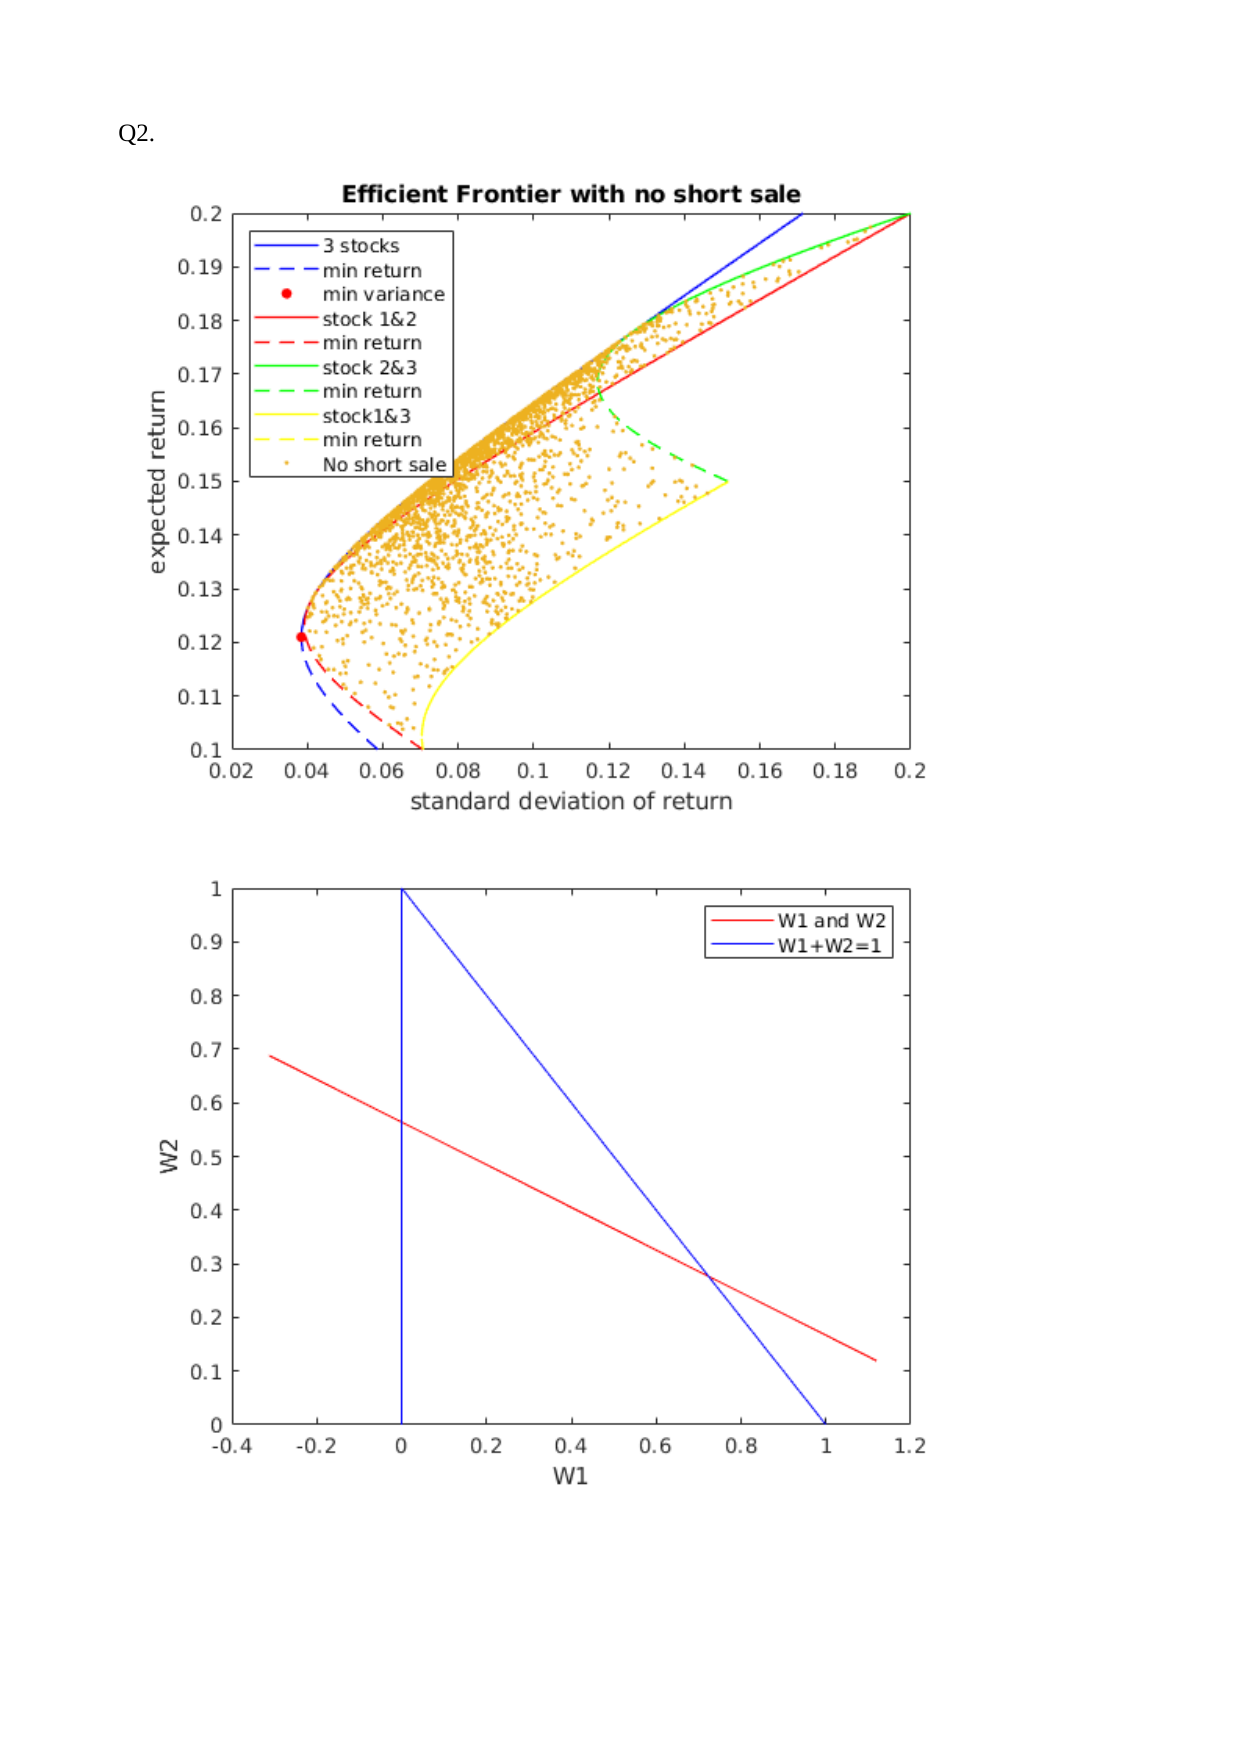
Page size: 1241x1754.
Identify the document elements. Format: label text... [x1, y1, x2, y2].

picture [118, 165, 994, 822]
text Q2. [118, 118, 1122, 147]
picture [118, 840, 994, 1497]
